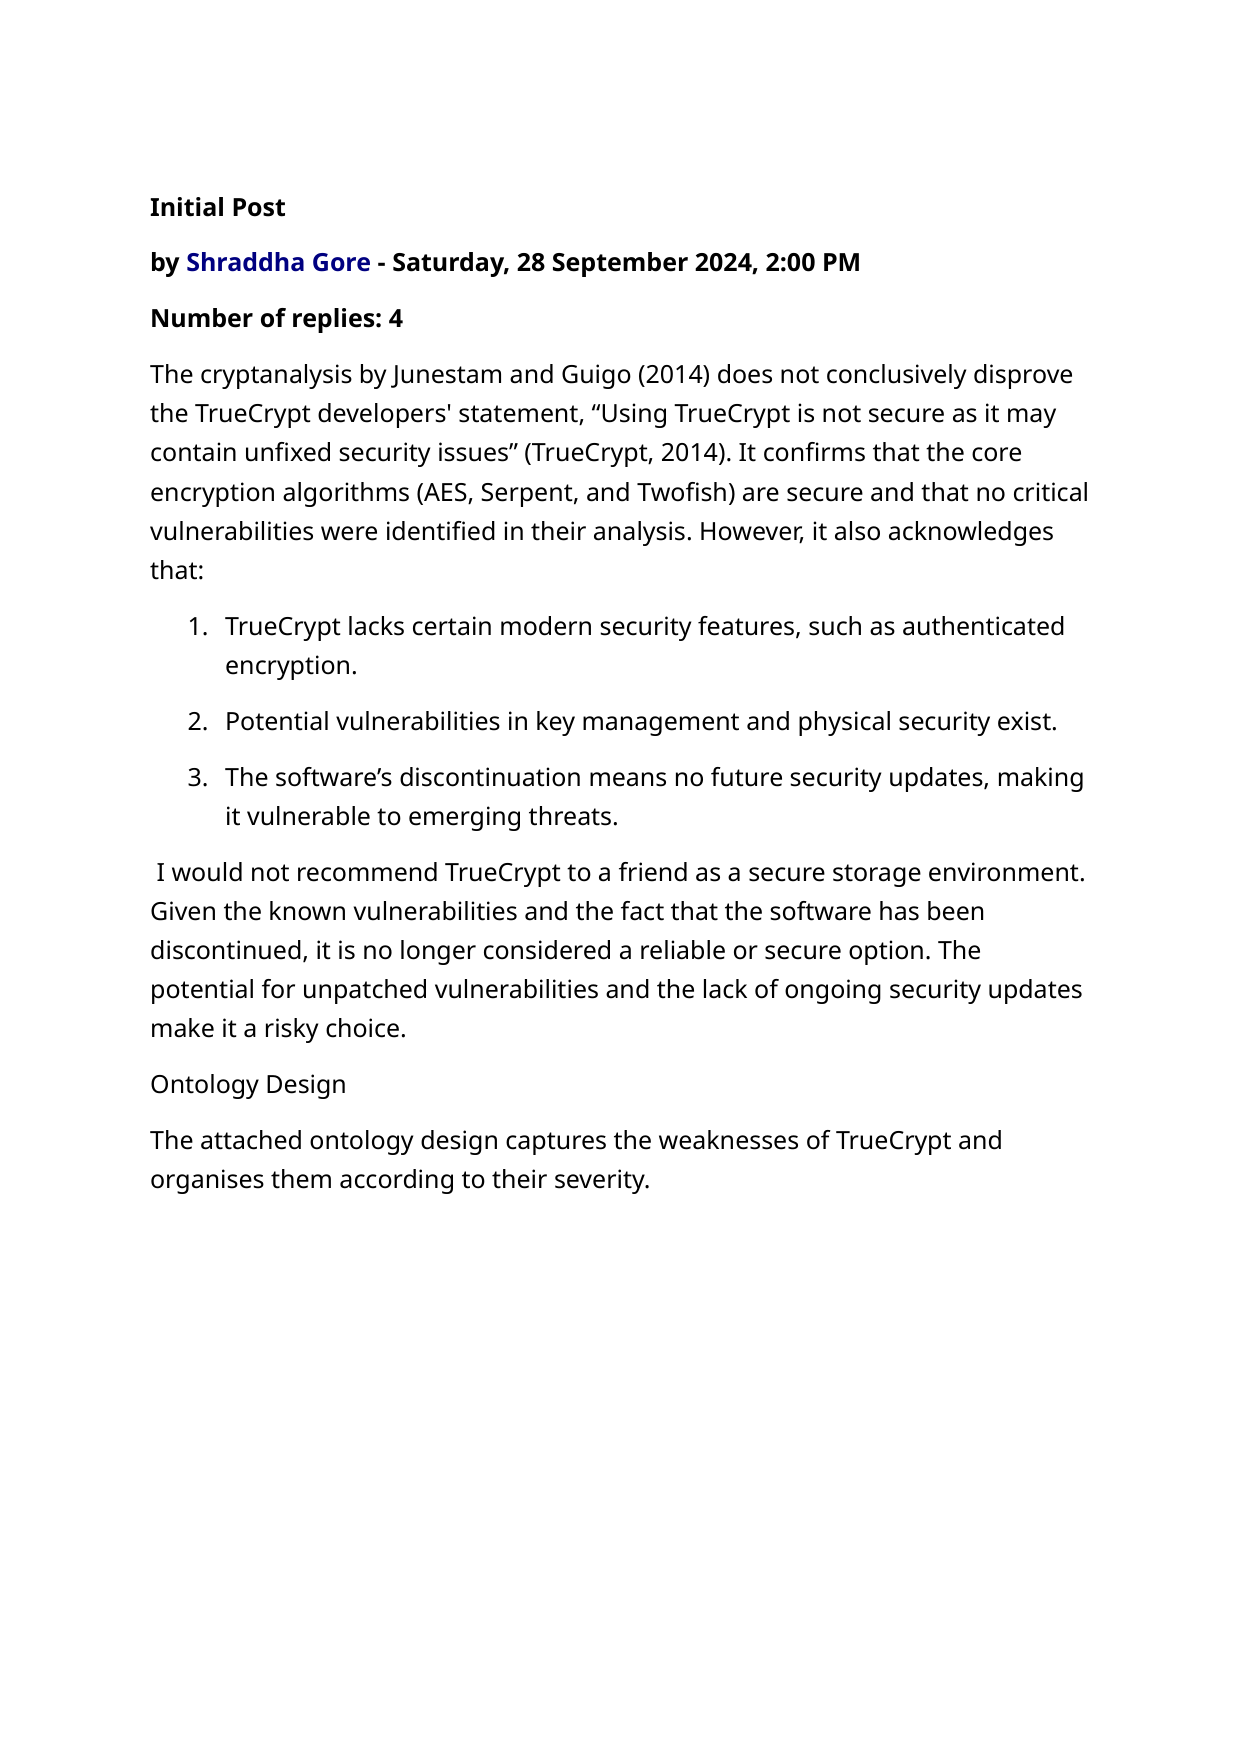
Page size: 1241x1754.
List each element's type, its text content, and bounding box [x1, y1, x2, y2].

list The software’s discontinuation means no future security updates, making it vulnerable to emerging threats. [187, 759, 1090, 832]
text Number of replies: 4 [150, 301, 1090, 335]
text The attached ontology design captures the weaknesses of TrueCrypt and organises them according to their severity. [150, 1122, 1090, 1196]
text by Shraddha Gore - Saturday, 28 September 2024, 2:00 PM [150, 245, 1090, 279]
text Initial Post [150, 150, 1090, 223]
text Ontology Design [150, 1067, 1090, 1101]
text The cryptanalysis by Junestam and Guigo (2014) does not conclusively disprove the TrueCrypt developers' statement, “Using TrueCrypt is not secure as it may contain unfixed security issues” (TrueCrypt, 2014). It confirms that the core encryption algorithms (AES, Serpent, and Twofish) are secure and that no critical vulnerabilities were identified in their analysis. However, it also acknowledges that: [150, 357, 1090, 587]
text I would not recommend TrueCrypt to a friend as a secure storage environment. Given the known vulnerabilities and the fact that the software has been discontinued, it is no longer considered a reliable or secure option. The potential for unpatched vulnerabilities and the lack of ongoing security updates make it a risky choice. [150, 854, 1090, 1045]
list TrueCrypt lacks certain modern security features, such as authenticated encryption. [187, 608, 1090, 682]
list Potential vulnerabilities in key management and physical security exist. [187, 703, 1090, 737]
